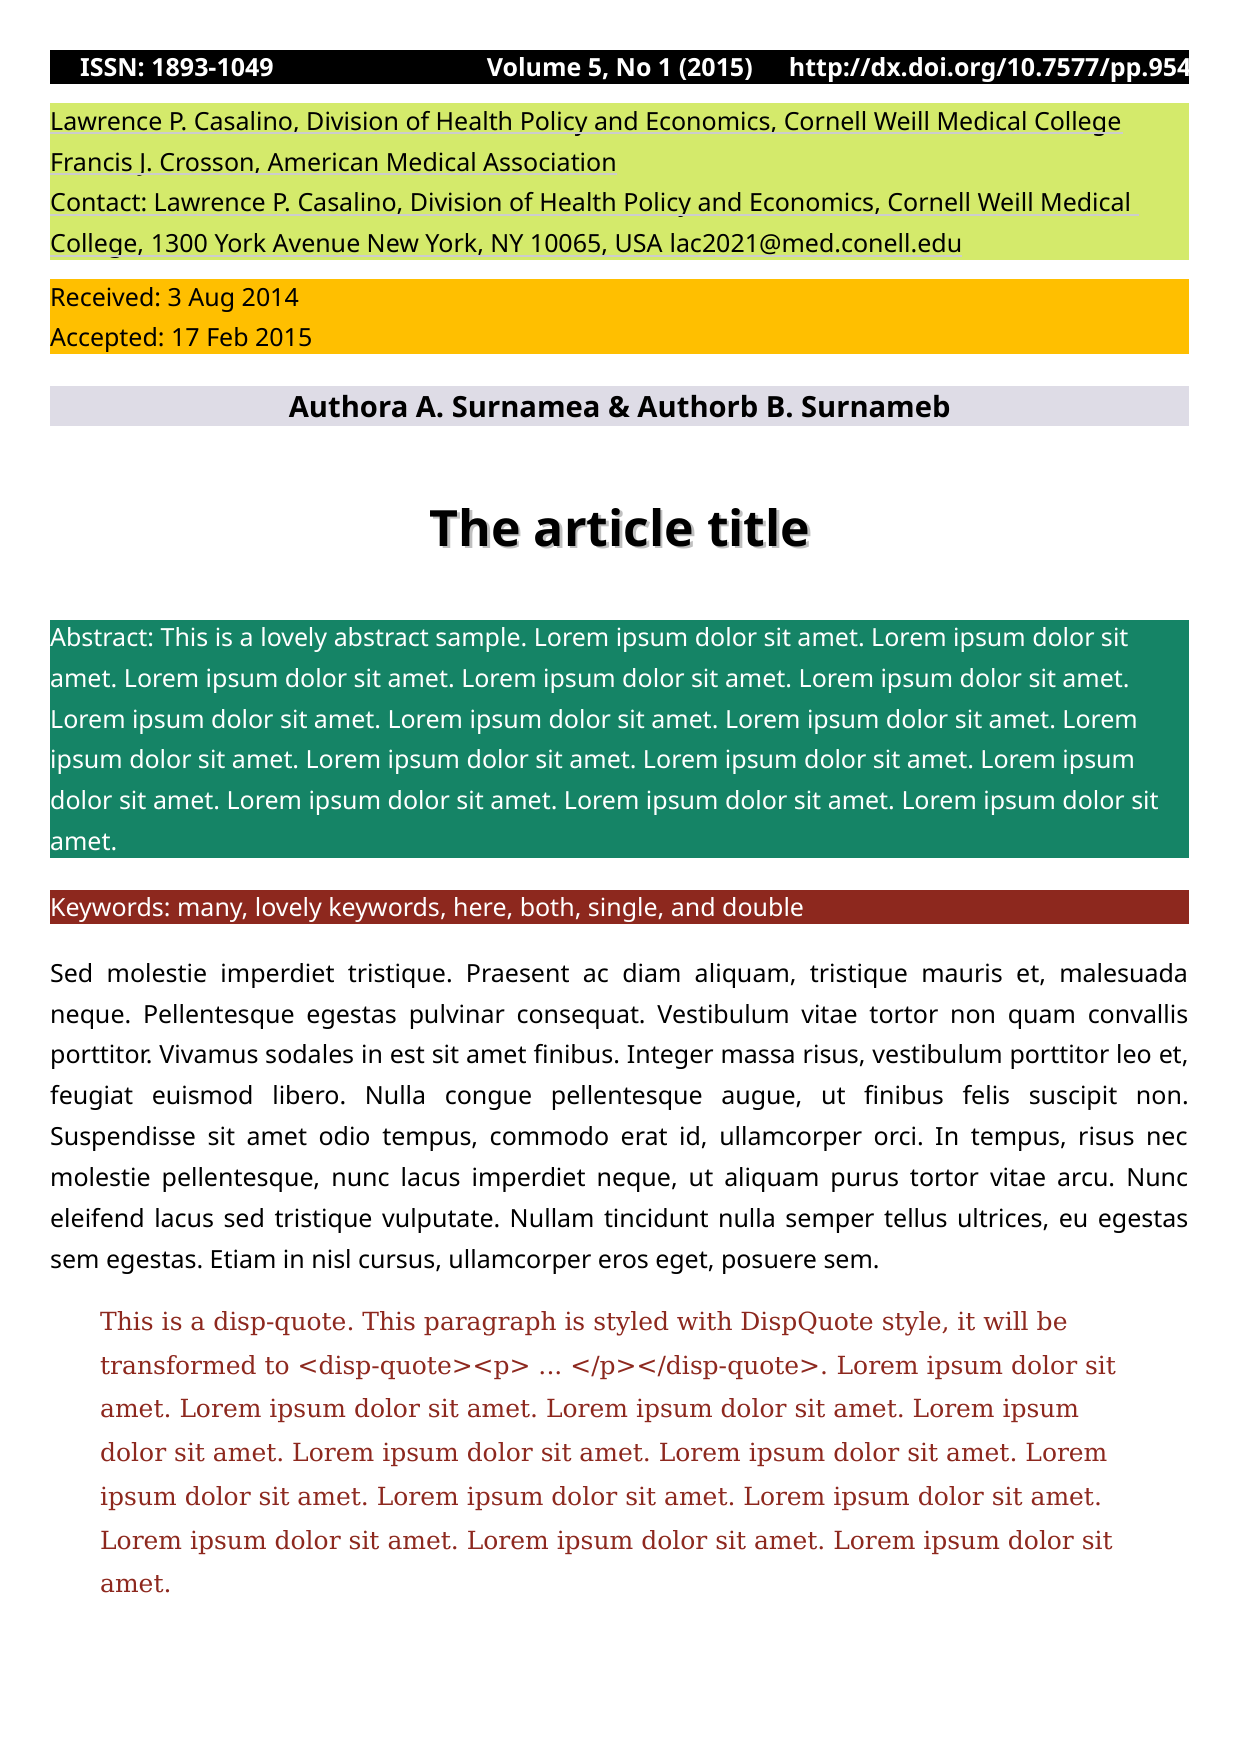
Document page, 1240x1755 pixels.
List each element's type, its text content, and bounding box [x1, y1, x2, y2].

text Accepted: 17 Feb 2015 [50, 320, 1189, 354]
text Abstract: This is a lovely abstract sample. Lorem ipsum dolor sit amet. Lorem ipsum dolor sit amet. Lorem ipsum dolor sit amet. Lorem ipsum dolor sit amet. Lorem ipsum dolor sit amet. Lorem ipsum dolor sit amet. Lorem ipsum dolor sit amet. Lorem ipsum dolor sit amet. Lorem ipsum dolor sit amet. Lorem ipsum dolor sit amet. Lorem ipsum dolor sit amet. Lorem ipsum dolor sit amet. Lorem ipsum dolor sit amet. Lorem ipsum dolor sit amet. Lorem ipsum dolor sit amet. [50, 620, 1189, 858]
text ISSN: 1893-1049 Volume 5, No 1 (2015) http://dx.doi.org/10.7577/pp.954 [50, 50, 1189, 84]
text Contact: Lawrence P. Casalino, Division of Health Policy and Economics, Cornell Weill Medical College, 1300 York Avenue New York, NY 10065, USA lac2021@med.conell.edu [50, 185, 1189, 260]
text Authora A. Surnamea & Authorb B. Surnameb [50, 386, 1189, 426]
text Received: 3 Aug 2014 [50, 279, 1189, 313]
text Sed molestie imperdiet tristique. Praesent ac diam aliquam, tristique mauris et, malesuada neque. Pellentesque egestas pulvinar consequat. Vestibulum vitae tortor non quam convallis porttitor. Vivamus sodales in est sit amet finibus. Integer massa risus, vestibulum porttitor leo et, feugiat euismod libero. Nulla congue pellentesque augue, ut finibus felis suscipit non. Suspendisse sit amet odio tempus, commodo erat id, ullamcorper orci. In tempus, risus nec molestie pellentesque, nunc lacus imperdiet neque, ut aliquam purus tortor vitae arcu. Nunc eleifend lacus sed tristique vulputate. Nullam tincidunt nulla semper tellus ultrices, eu egestas sem egestas. Etiam in nisl cursus, ullamcorper eros eget, posuere sem. [50, 956, 1189, 1275]
title The article title [50, 492, 1189, 561]
text This is a disp-quote. This paragraph is styled with DispQuote style, it will be transformed to <disp-quote><p> ... </p></disp-quote>. Lorem ipsum dolor sit amet. Lorem ipsum dolor sit amet. Lorem ipsum dolor sit amet. Lorem ipsum dolor sit amet. Lorem ipsum dolor sit amet. Lorem ipsum dolor sit amet. Lorem ipsum dolor sit amet. Lorem ipsum dolor sit amet. Lorem ipsum dolor sit amet. Lorem ipsum dolor sit amet. Lorem ipsum dolor sit amet. Lorem ipsum dolor sit amet. [100, 1307, 1139, 1599]
text Lawrence P. Casalino, Division of Health Policy and Economics, Cornell Weill Medical College [50, 103, 1189, 137]
text Francis J. Crosson, American Medical Association [50, 144, 1189, 178]
text Keywords: many, lovely keywords, here, both, single, and double [50, 890, 1189, 924]
